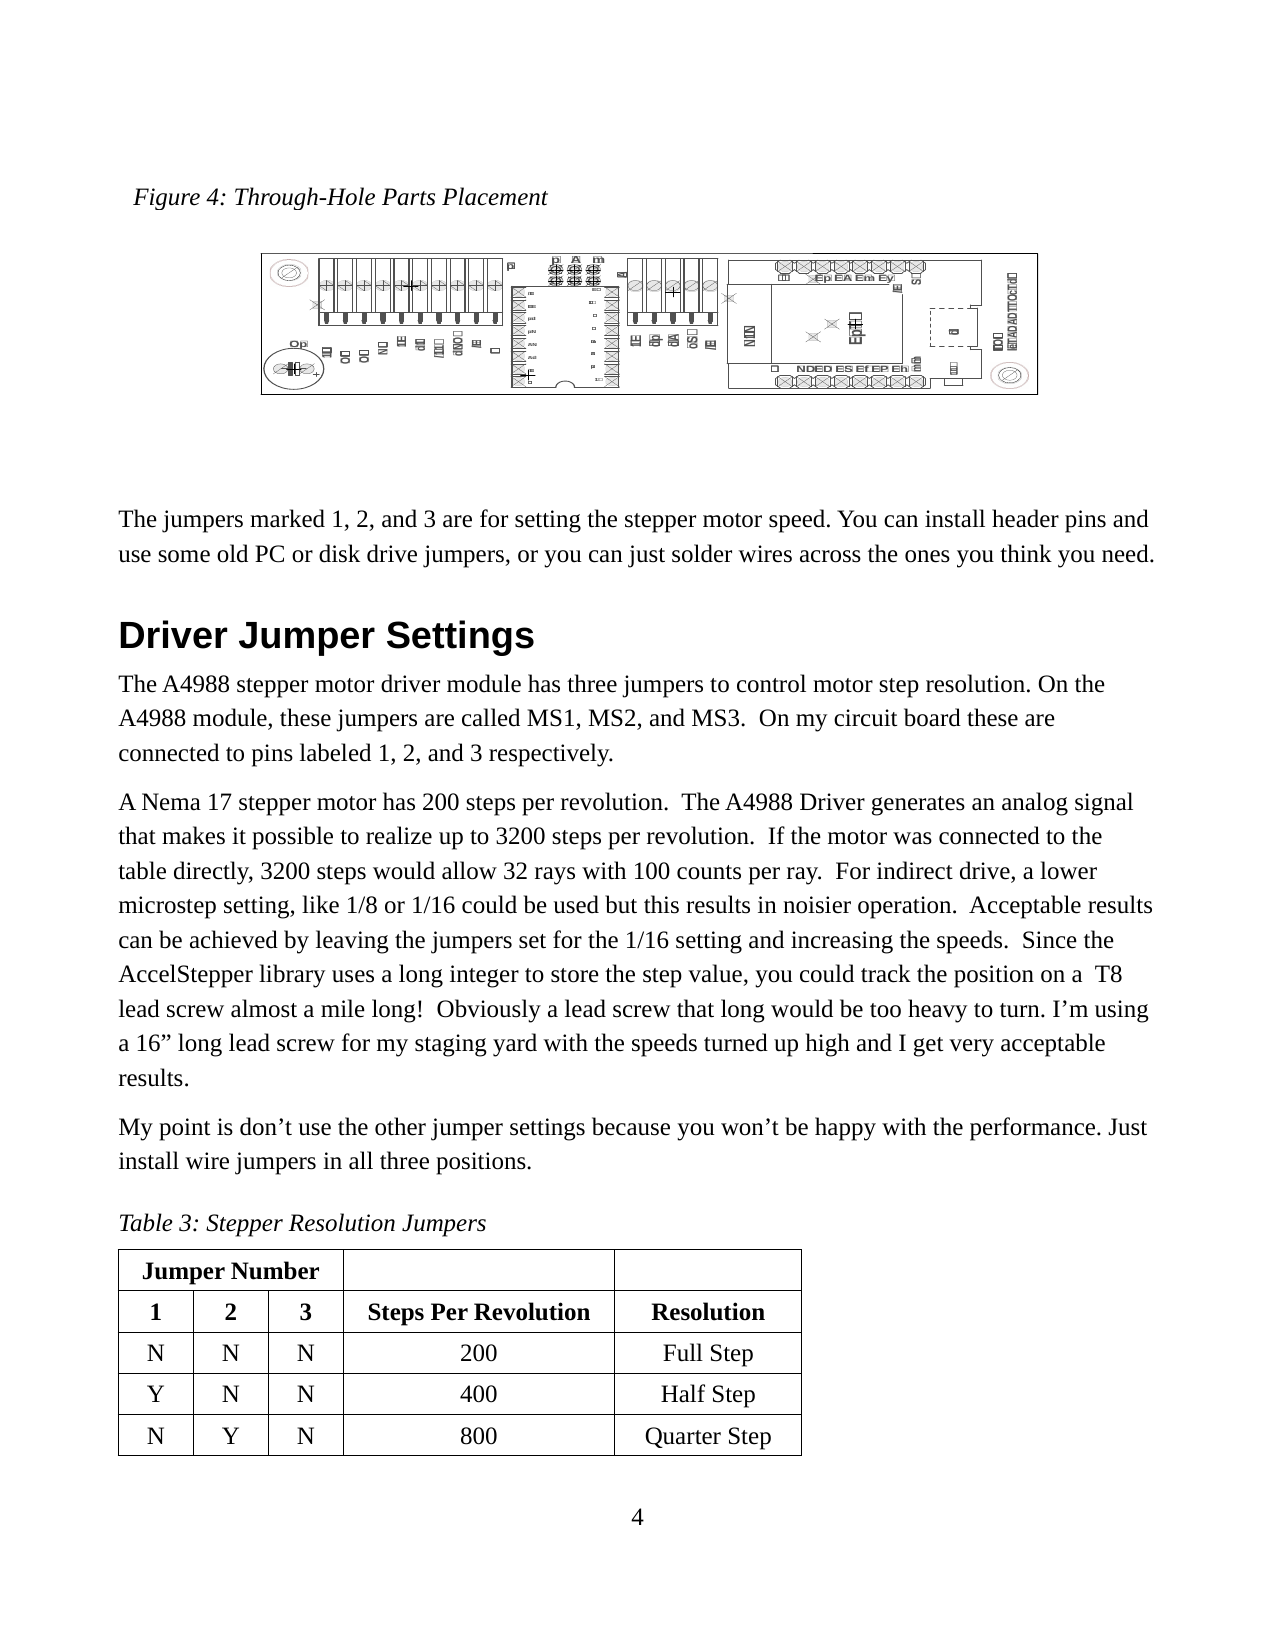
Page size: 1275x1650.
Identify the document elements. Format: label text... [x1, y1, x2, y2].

table_cell Y [119, 1374, 193, 1414]
table_cell 400 [344, 1374, 614, 1414]
table_cell N [194, 1374, 268, 1414]
table_cell N [119, 1333, 193, 1373]
table_cell 200 [344, 1333, 614, 1373]
table_cell Y [194, 1415, 268, 1455]
table_cell Steps Per Revolution [344, 1291, 614, 1332]
text The A4988 stepper motor driver module has three jumpers to control motor step resolution. On the A4988 module, these jumpers are called MS1, MS2, and MS3. On my circuit board these are connected to pins labeled 1, 2, and 3 respectively. [118, 669, 1157, 767]
table_cell N [194, 1333, 268, 1373]
table_cell Full Step [615, 1333, 801, 1373]
table_cell N [119, 1415, 193, 1455]
table_cell Resolution [615, 1291, 801, 1332]
table_cell N [269, 1333, 343, 1373]
table_cell 1 [119, 1291, 193, 1332]
table_cell 800 [344, 1415, 614, 1455]
table_header [615, 1250, 801, 1290]
subtitle Driver Jumper Settings [118, 613, 1157, 656]
table_cell Half Step [615, 1374, 801, 1414]
text The jumpers marked 1, 2, and 3 are for setting the stepper motor speed. You can install header pins and use some old PC or disk drive jumpers, or you can just solder wires across the ones you think you need. [118, 504, 1157, 567]
table_cell 2 [194, 1291, 268, 1332]
text A Nema 17 stepper motor has 200 steps per revolution. The A4988 Driver generates an analog signal that makes it possible to realize up to 3200 steps per revolution. If the motor was connected to the table directly, 3200 steps would allow 32 rays with 100 counts per ray. For indirect drive, a lower microstep setting, like 1/8 or 1/16 could be used but this results in noisier operation. Acceptable results can be achieved by leaving the jumpers set for the 1/16 setting and increasing the speeds. Since the AccelStepper library uses a long integer to store the step value, you could track the position on a T8 lead screw almost a mile long! Obviously a lead screw that long would be too heavy to turn. I’m using a 16” long lead screw for my staging yard with the speeds turned up high and I get very acceptable results. [118, 787, 1157, 1091]
table_cell N [269, 1374, 343, 1414]
text Table 3: Stepper Resolution Jumpers [118, 1208, 1157, 1237]
table_header [344, 1250, 614, 1290]
table_header Jumper Number [119, 1250, 343, 1290]
table_cell N [269, 1415, 343, 1455]
table_cell 3 [269, 1291, 343, 1332]
text My point is don’t use the other jumper settings because you won’t be happy with the performance. Just install wire jumpers in all three positions. [118, 1112, 1157, 1175]
table_cell Quarter Step [615, 1415, 801, 1455]
text Figure 4: Through-Hole Parts Placement [133, 182, 1128, 210]
